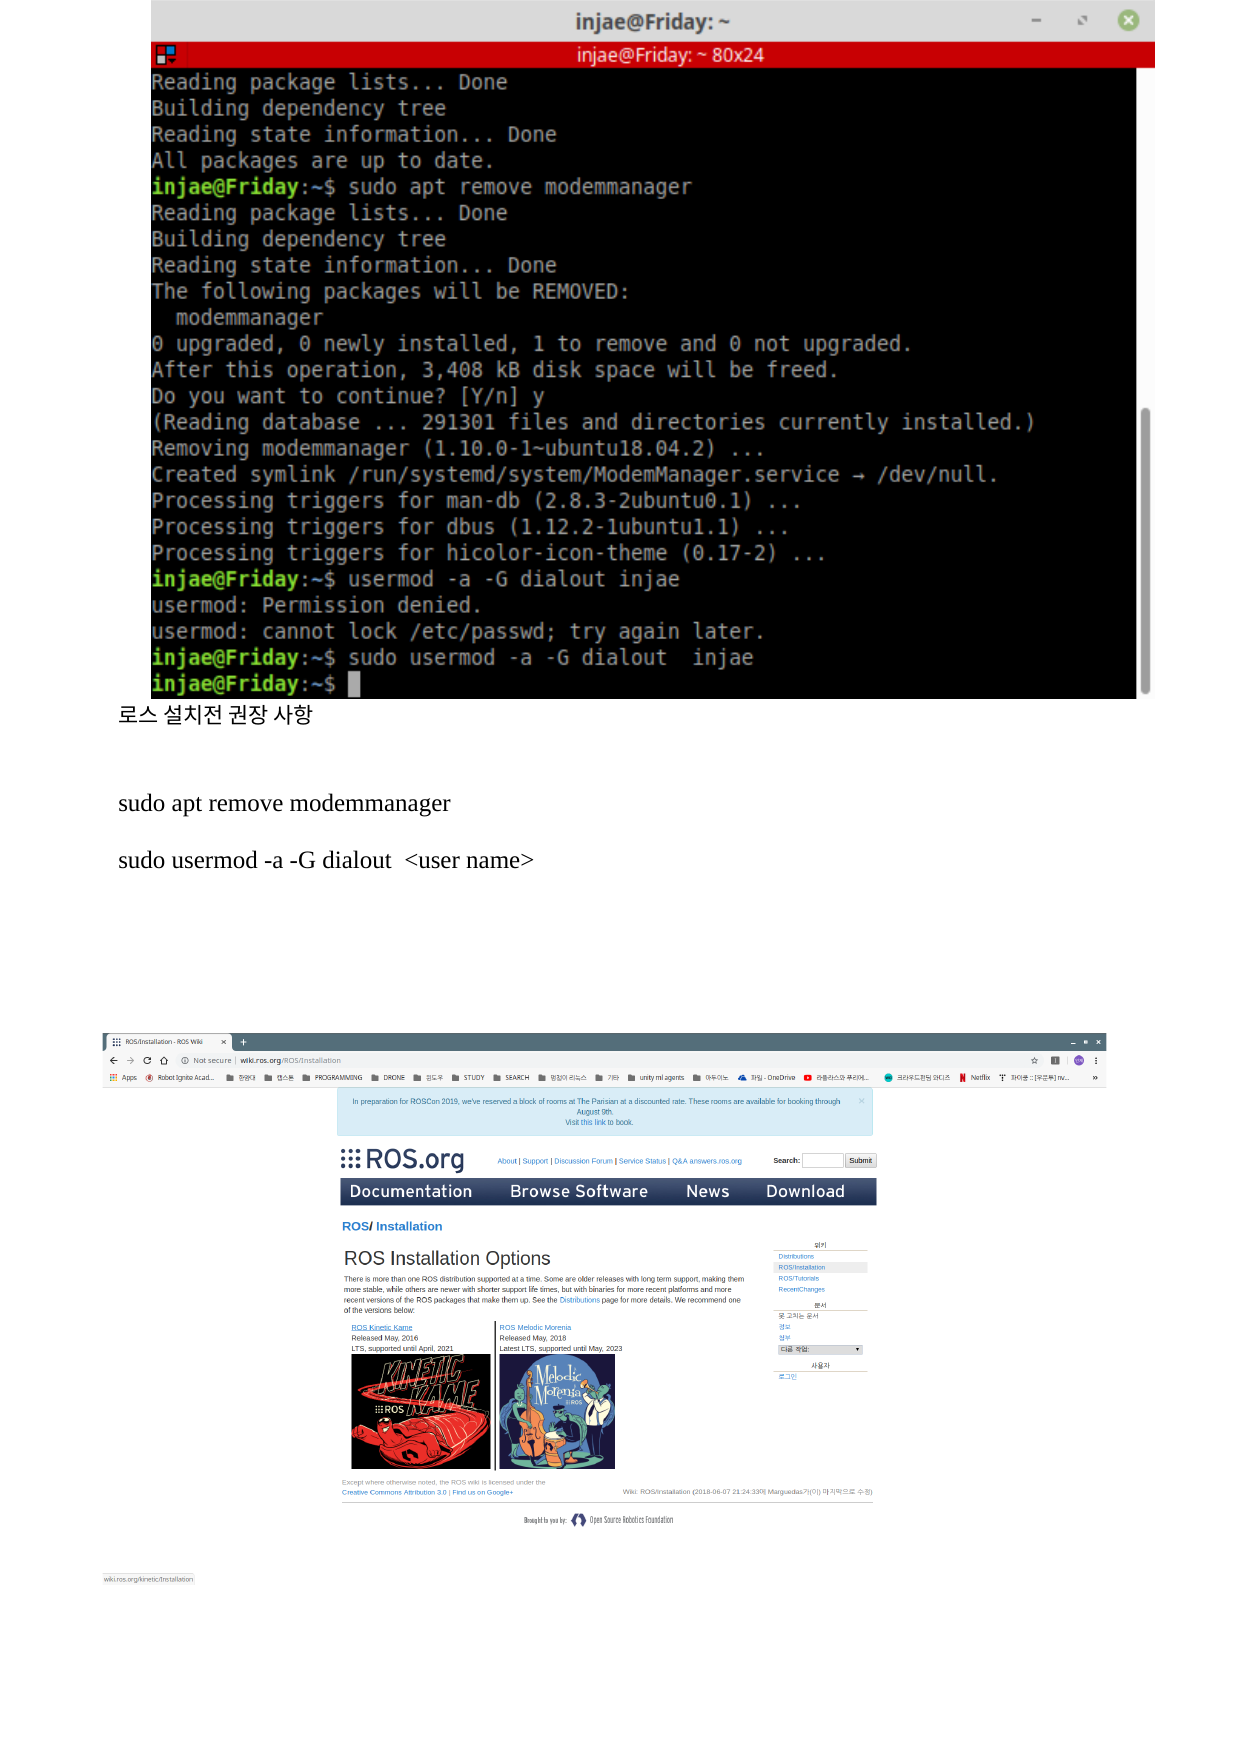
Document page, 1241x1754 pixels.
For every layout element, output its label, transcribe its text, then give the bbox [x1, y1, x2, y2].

text sudo apt remove modemmanager [118, 788, 1122, 816]
picture [102, 1033, 1107, 1585]
picture [151, 0, 1155, 699]
text 로스 설치전 권장 사항 [118, 118, 1122, 730]
text sudo usermod -a -G dialout <user name> [118, 845, 1122, 874]
